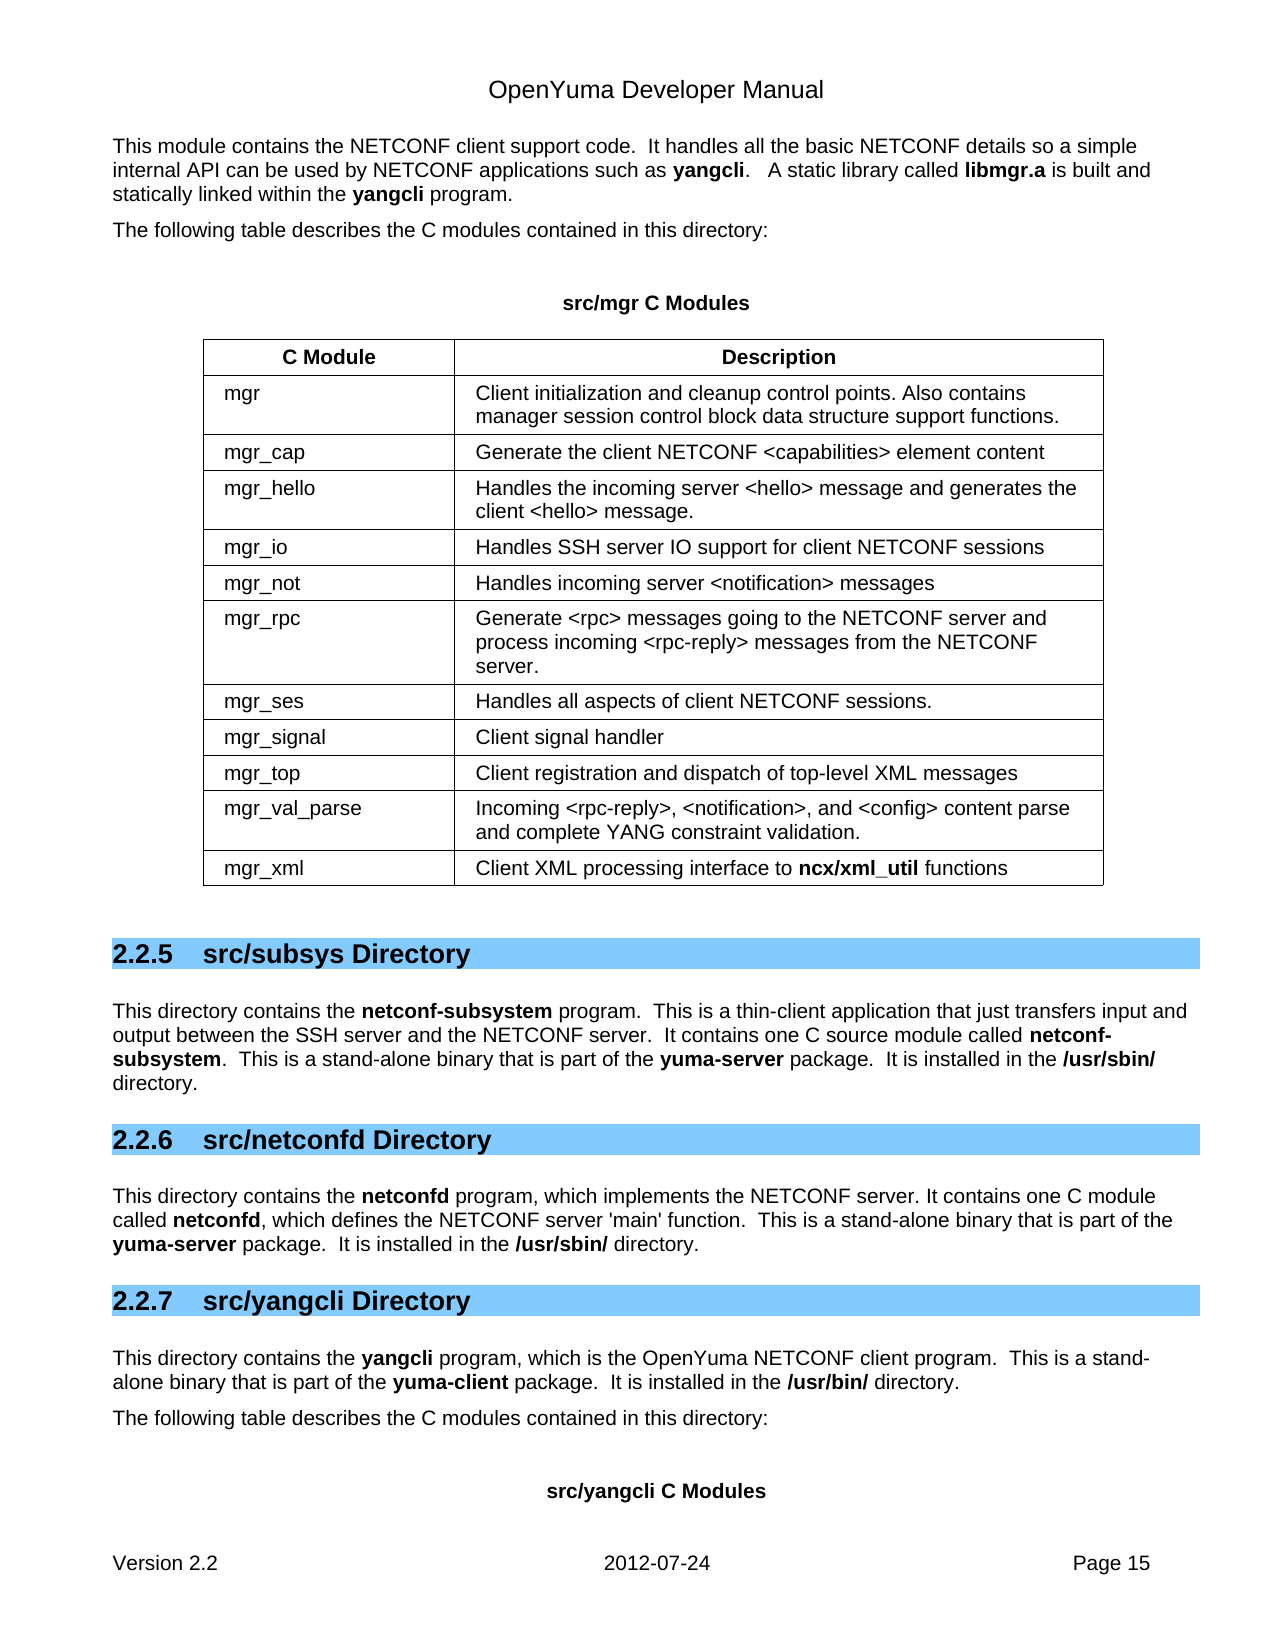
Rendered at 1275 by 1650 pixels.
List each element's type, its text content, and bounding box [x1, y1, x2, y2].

subtitle src/subsys Directory [112, 938, 1200, 969]
table_cell mgr [204, 376, 454, 434]
table_cell Incoming <rpc-reply>, <notification>, and <config> content parse and complete YANG constraint validation. [455, 791, 1103, 849]
table_cell mgr_rpc [204, 601, 454, 683]
text This directory contains the netconfd program, which implements the NETCONF server. It contains one C module called netconfd, which defines the NETCONF server 'main' function. This is a stand-alone binary that is part of the yuma-server package. It is installed in the /usr/sbin/ directory. [112, 1184, 1200, 1256]
text This module contains the NETCONF client support code. It handles all the basic NETCONF details so a simple internal API can be used by NETCONF applications such as yangcli. A static library called libmgr.a is built and statically linked within the yangcli program. [112, 134, 1200, 206]
table_cell mgr_top [204, 756, 454, 790]
table_cell Generate the client NETCONF <capabilities> element content [455, 435, 1103, 469]
table_cell mgr_signal [204, 720, 454, 754]
table_cell mgr_val_parse [204, 791, 454, 849]
table_cell Handles incoming server <notification> messages [455, 566, 1103, 600]
subtitle src/netconfd Directory [112, 1124, 1200, 1155]
table_header C Module [204, 340, 454, 374]
table_cell mgr_hello [204, 471, 454, 529]
table_cell Handles all aspects of client NETCONF sessions. [455, 685, 1103, 719]
table_cell Generate <rpc> messages going to the NETCONF server and process incoming <rpc-reply> messages from the NETCONF server. [455, 601, 1103, 683]
table_cell Handles the incoming server <hello> message and generates the client <hello> message. [455, 471, 1103, 529]
subtitle src/mgr C Modules [127, 291, 1185, 315]
table_cell Client registration and dispatch of top-level XML messages [455, 756, 1103, 790]
table_cell mgr_io [204, 530, 454, 564]
table_cell mgr_cap [204, 435, 454, 469]
table_cell Handles SSH server IO support for client NETCONF sessions [455, 530, 1103, 564]
table_cell Client XML processing interface to ncx/xml_util functions [455, 851, 1103, 885]
table_cell mgr_xml [204, 851, 454, 885]
table_cell Client initialization and cleanup control points. Also contains manager session control block data structure support functions. [455, 376, 1103, 434]
table_cell mgr_not [204, 566, 454, 600]
table_header Description [455, 340, 1103, 374]
text The following table describes the C modules contained in this directory: [112, 1406, 1200, 1430]
text This directory contains the yangcli program, which is the OpenYuma NETCONF client program. This is a stand-alone binary that is part of the yuma-client package. It is installed in the /usr/bin/ directory. [112, 1346, 1200, 1393]
text This directory contains the netconf-subsystem program. This is a thin-client application that just transfers input and output between the SSH server and the NETCONF server. It contains one C source module called netconf-subsystem. This is a stand-alone binary that is part of the yuma-server package. It is installed in the /usr/sbin/ directory. [112, 999, 1200, 1094]
subtitle src/yangcli C Modules [127, 1479, 1185, 1503]
subtitle src/yangcli Directory [112, 1285, 1200, 1316]
table_cell mgr_ses [204, 685, 454, 719]
text The following table describes the C modules contained in this directory: [112, 218, 1200, 242]
table_cell Client signal handler [455, 720, 1103, 754]
